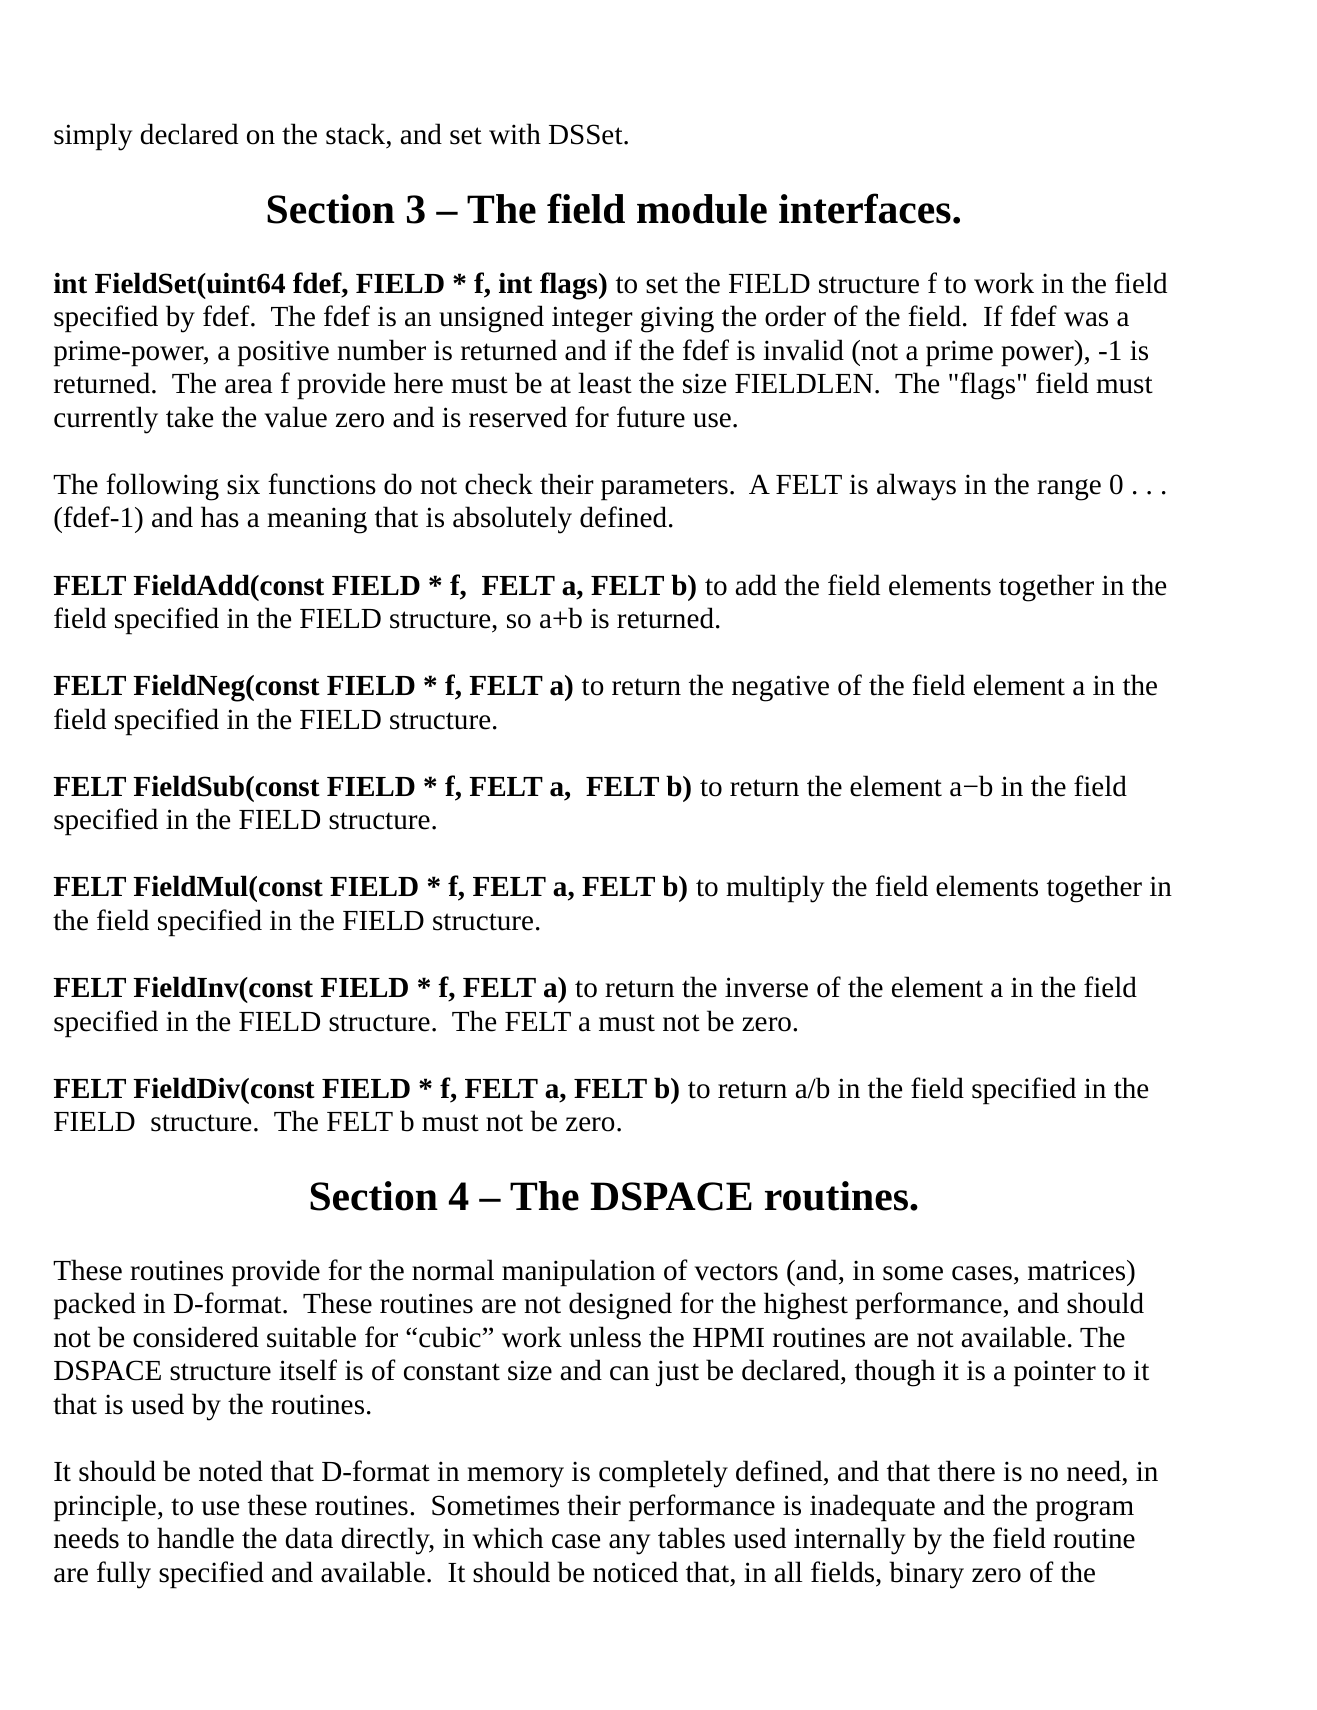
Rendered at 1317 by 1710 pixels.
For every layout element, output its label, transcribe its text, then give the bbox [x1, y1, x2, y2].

text These routines provide for the normal manipulation of vectors (and, in some cases, matrices) packed in D-format. These routines are not designed for the highest performance, and should not be considered suitable for “cubic” work unless the HPMI routines are not available. The DSPACE structure itself is of constant size and can just be declared, though it is a pointer to it that is used by the routines. [53, 1253, 1174, 1421]
text Section 4 – The DSPACE routines. [53, 1171, 1174, 1219]
text The following six functions do not check their parameters. A FELT is always in the range 0 . . . (fdef-1) and has a meaning that is absolutely defined. [53, 467, 1174, 534]
text simply declared on the stack, and set with DSSet. [53, 117, 1174, 151]
text It should be noted that D-format in memory is completely defined, and that there is no need, in principle, to use these routines. Sometimes their performance is inadequate and the program needs to handle the data directly, in which case any tables used internally by the field routine are fully specified and available. It should be noticed that, in all fields, binary zero of the [53, 1454, 1174, 1588]
text Section 3 – The field module interfaces. [53, 184, 1174, 232]
text FELT FieldAdd(const FIELD * f, FELT a, FELT b) to add the field elements together in the field specified in the FIELD structure, so a+b is returned. [53, 568, 1174, 635]
text int FieldSet(uint64 fdef, FIELD * f, int flags) to set the FIELD structure f to work in the field specified by fdef. The fdef is an unsigned integer giving the order of the field. If fdef was a prime-power, a positive number is returned and if the fdef is invalid (not a prime power), -1 is returned. The area f provide here must be at least the size FIELDLEN. The "flags" field must currently take the value zero and is reserved for future use. [53, 266, 1174, 433]
text FELT FieldMul(const FIELD * f, FELT a, FELT b) to multiply the field elements together in the field specified in the FIELD structure. [53, 869, 1174, 937]
text FELT FieldInv(const FIELD * f, FELT a) to return the inverse of the element a in the field specified in the FIELD structure. The FELT a must not be zero. [53, 970, 1174, 1037]
text FELT FieldSub(const FIELD * f, FELT a, FELT b) to return the element a−b in the field specified in the FIELD structure. [53, 769, 1174, 836]
text FELT FieldNeg(const FIELD * f, FELT a) to return the negative of the field element a in the field specified in the FIELD structure. [53, 668, 1174, 735]
text FELT FieldDiv(const FIELD * f, FELT a, FELT b) to return a/b in the field specified in the FIELD structure. The FELT b must not be zero. [53, 1071, 1174, 1138]
